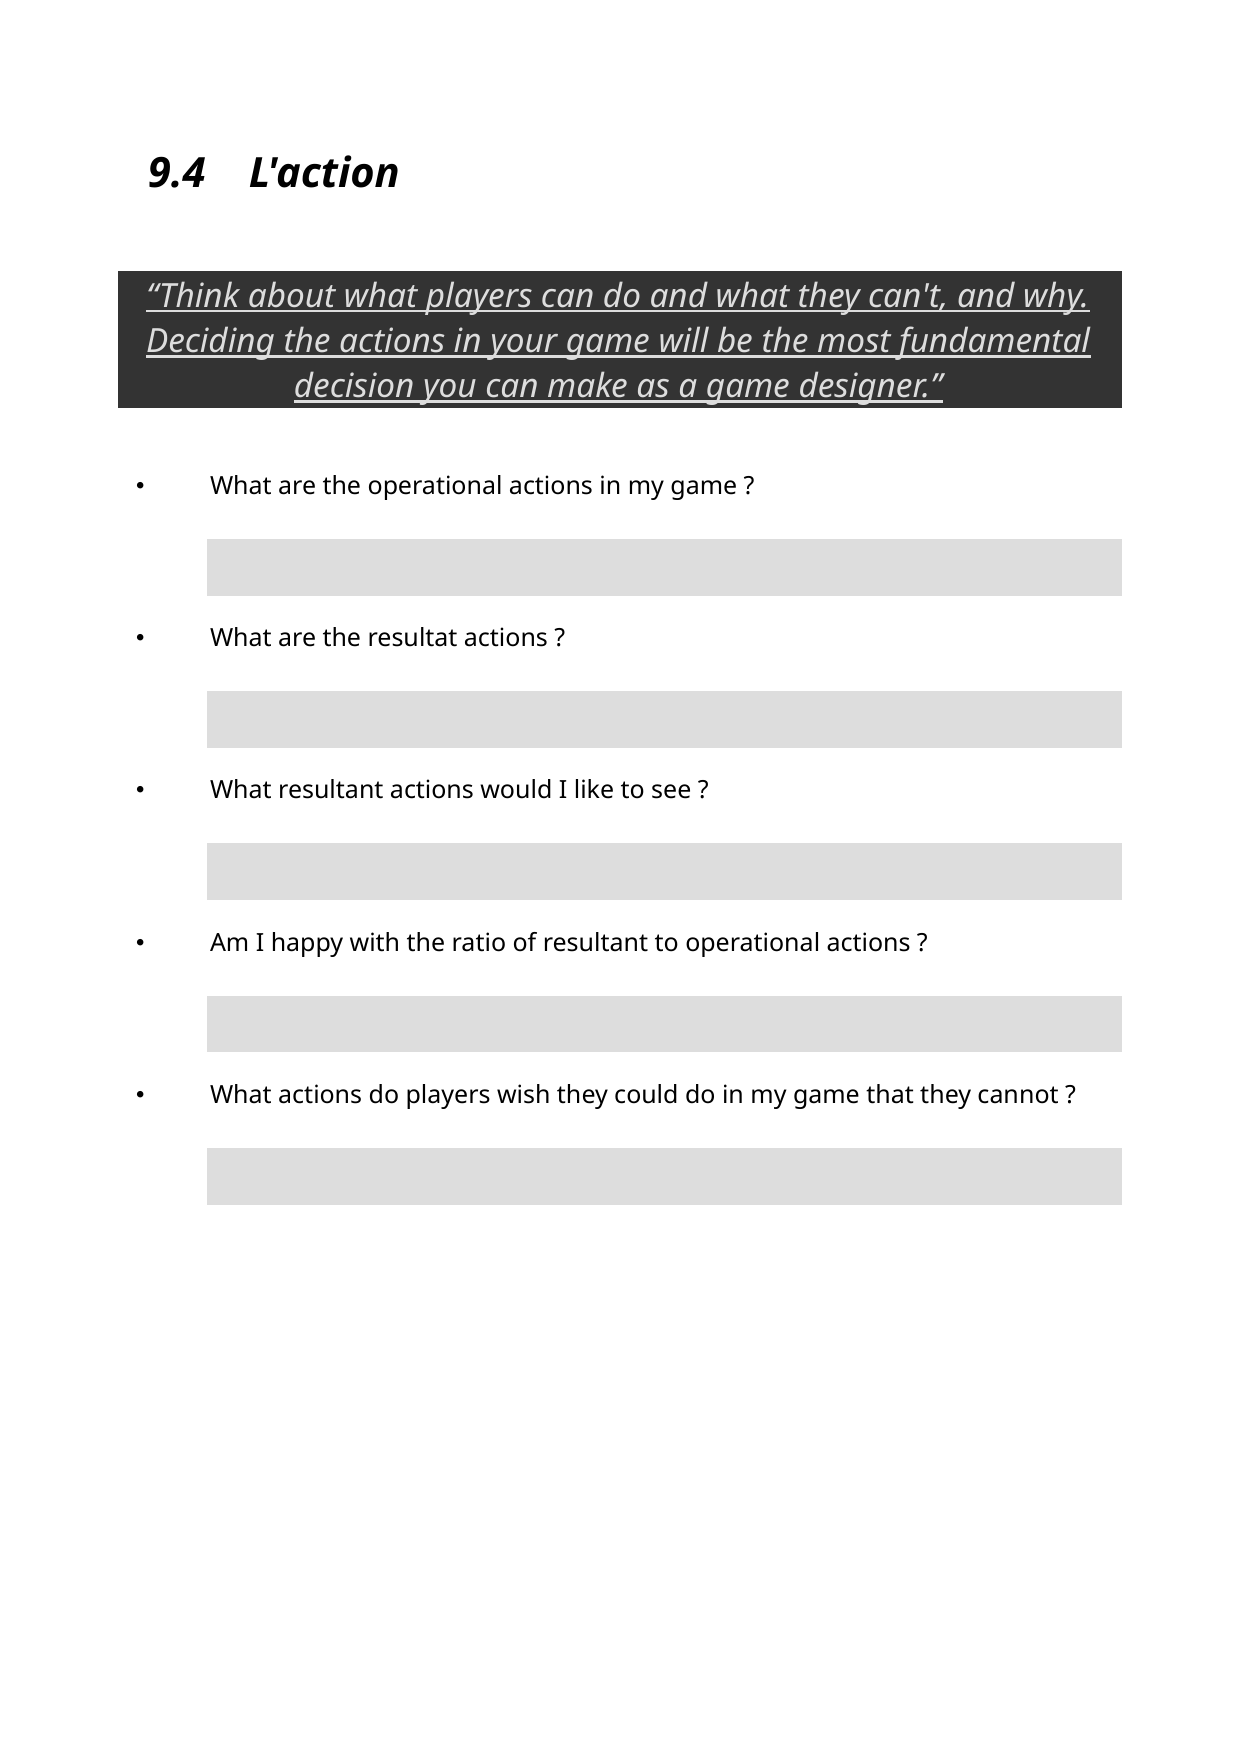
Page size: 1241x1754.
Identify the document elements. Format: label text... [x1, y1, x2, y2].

list What are the resultat actions ? [136, 620, 1122, 654]
list What resultant actions would I like to see ? [136, 772, 1122, 806]
subtitle L'action [148, 143, 1122, 200]
list What are the operational actions in my game ? [136, 467, 1122, 501]
list Am I happy with the ratio of resultant to operational actions ? [136, 924, 1122, 958]
text “Think about what players can do and what they can't, and why. Deciding the actions in your game will be the most fundamental decision you can make as a game designer.” [118, 271, 1122, 408]
list What actions do players wish they could do in my game that they cannot ? [136, 1077, 1122, 1111]
